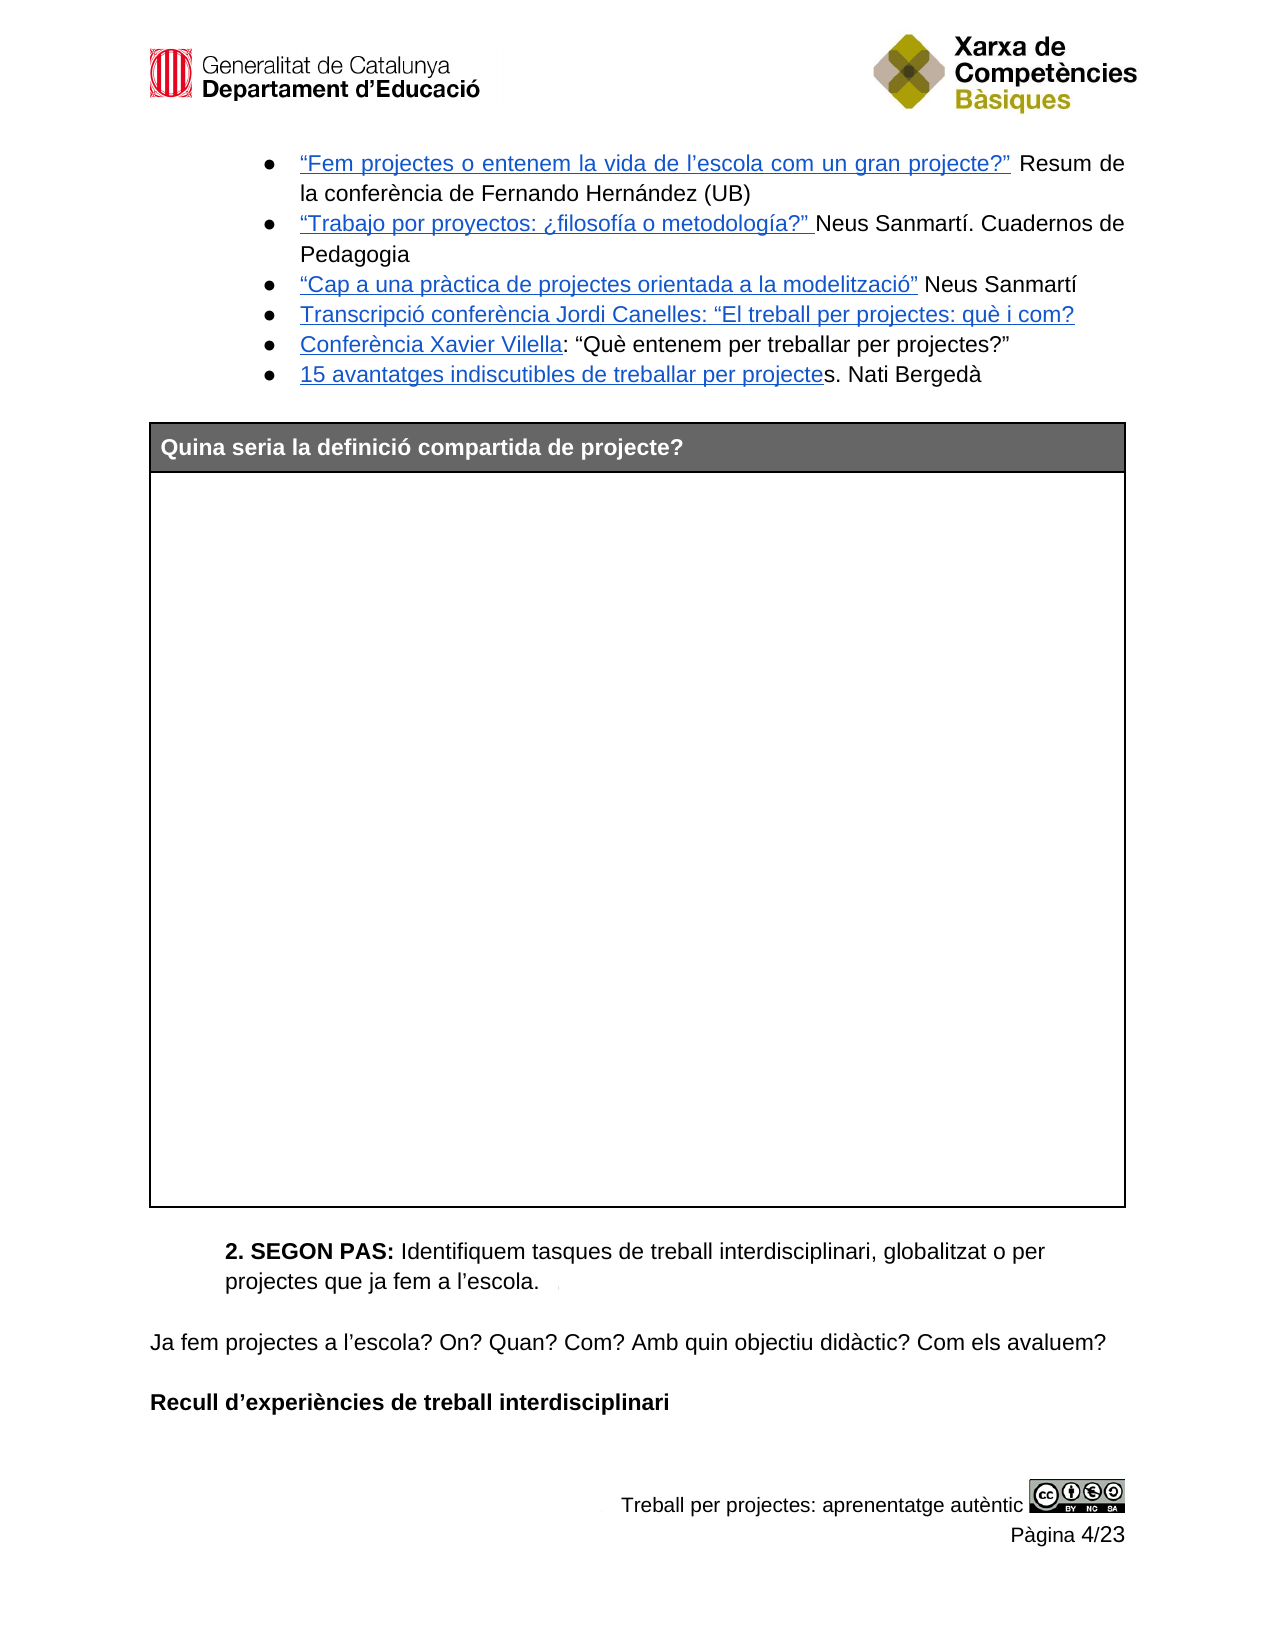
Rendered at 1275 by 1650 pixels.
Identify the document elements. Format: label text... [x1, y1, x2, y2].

text Ja fem projectes a l’escola? On? Quan? Com? Amb quin objectiu didàctic? Com els avaluem? [150, 1328, 1125, 1355]
table_header Quina seria la definició compartida de projecte? [151, 424, 1124, 471]
table_cell [151, 473, 1124, 1206]
list “Cap a una pràctica de projectes orientada a la modelització” Neus Sanmartí [262, 271, 1125, 297]
list “Trabajo por proyectos: ¿filosofía o metodología?” Neus Sanmartí. Cuadernos de Pedagogia [262, 210, 1125, 267]
picture [873, 28, 1148, 129]
text 2. SEGON PAS: Identifiquem tasques de treball interdisciplinari, globalitzat o per projectes que ja fem a l’escola. [225, 1238, 1125, 1294]
picture [150, 48, 504, 108]
list 15 avantatges indiscutibles de treballar per projectes. Nati Bergedà [262, 361, 1125, 388]
picture [1029, 1479, 1125, 1513]
list Conferència Xavier Vilella: “Què entenem per treballar per projectes?” [262, 331, 1125, 358]
list Transcripció conferència Jordi Canelles: “El treball per projectes: què i com? [262, 301, 1125, 327]
text Recull d’experiències de treball interdisciplinari [150, 1389, 1125, 1415]
list “Fem projectes o entenem la vida de l’escola com un gran projecte?” Resum de la conferència de Fernando Hernández (UB) [262, 150, 1125, 207]
